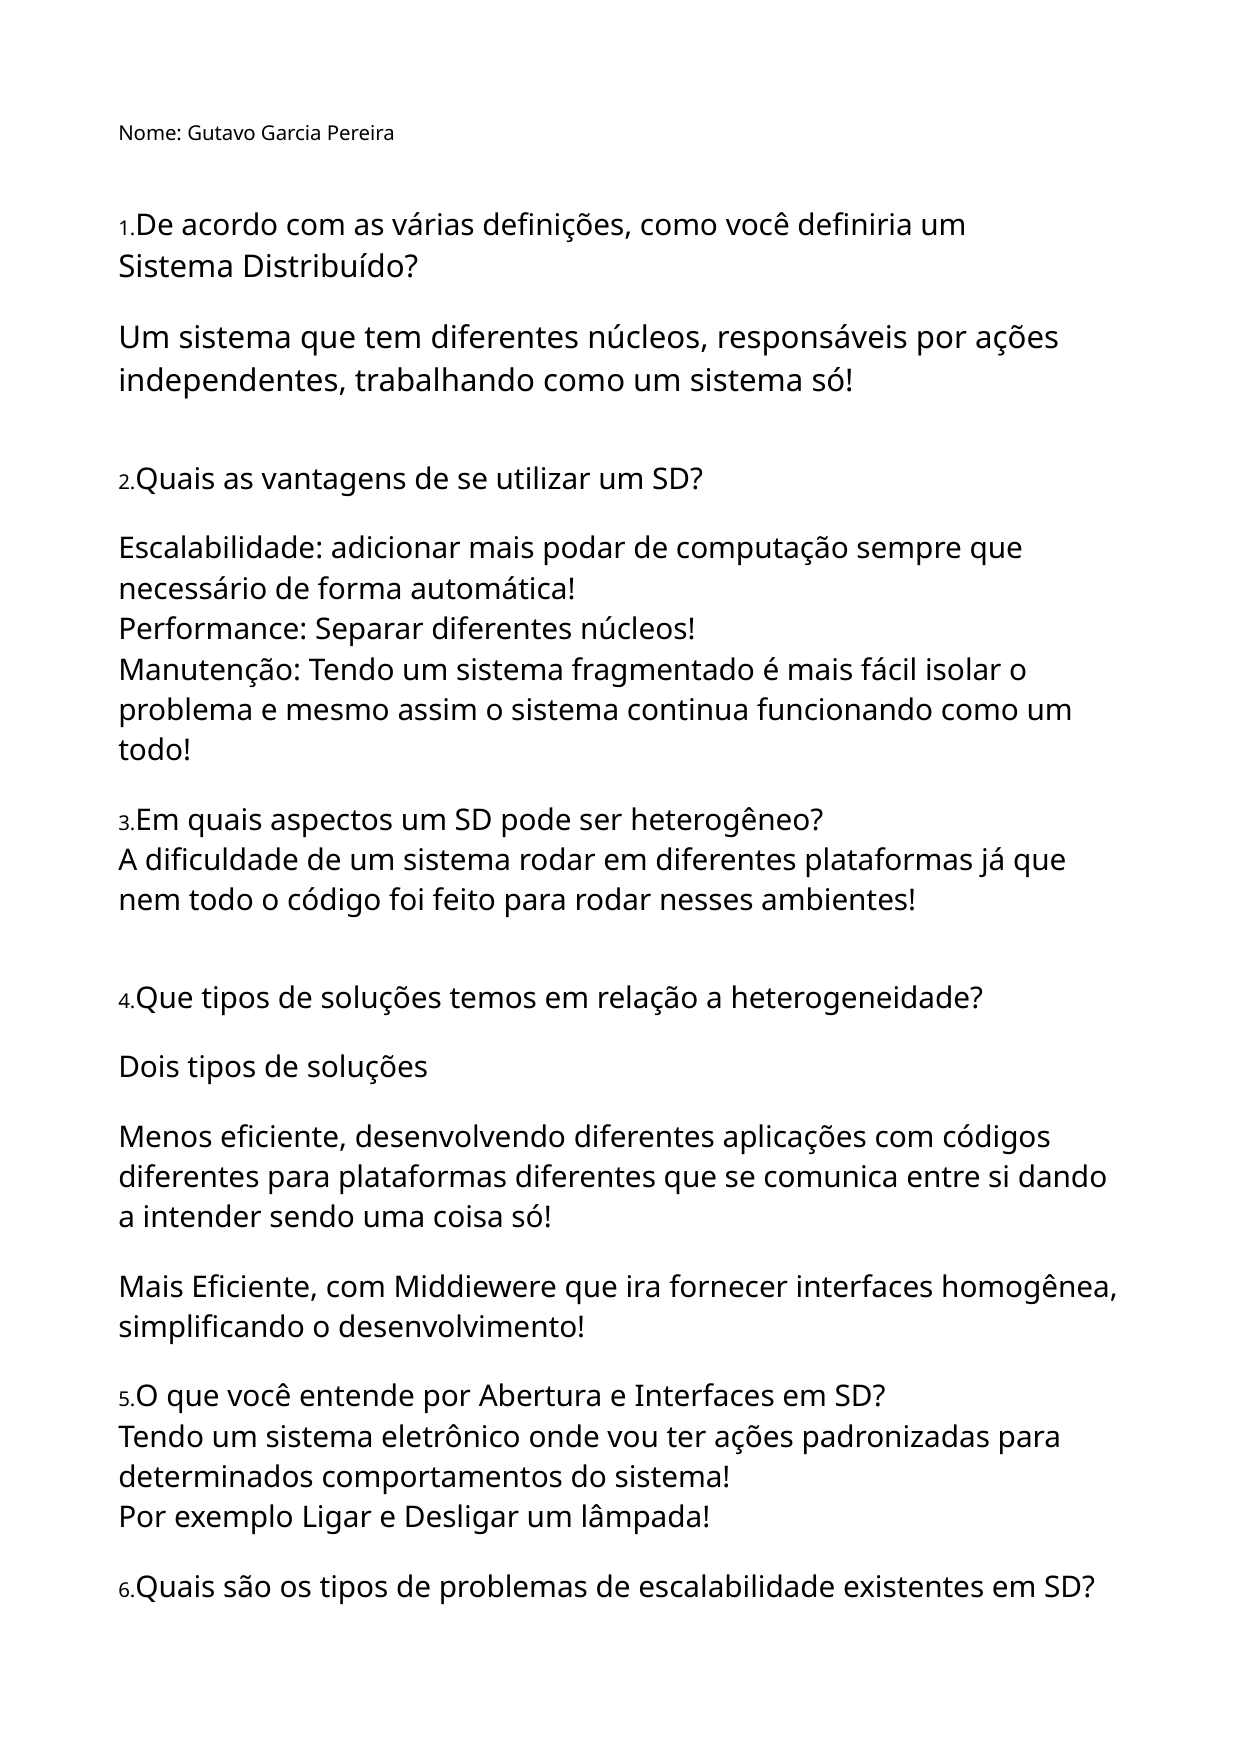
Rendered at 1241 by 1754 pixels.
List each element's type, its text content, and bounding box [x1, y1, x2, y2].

text 3.Em quais aspectos um SD pode ser heterogêneo? [118, 798, 1122, 839]
text Sistema Distribuído? [118, 244, 1122, 286]
text 5.O que você entende por Abertura e Interfaces em SD? [118, 1375, 1122, 1415]
text Um sistema que tem diferentes núcleos, responsáveis por ações independentes, trabalhando como um sistema só! [118, 315, 1122, 400]
text 4.Que tipos de soluções temos em relação a heterogeneidade? [118, 977, 1122, 1017]
text Tendo um sistema eletrônico onde vou ter ações padronizadas para determinados comportamentos do sistema! [118, 1415, 1122, 1496]
text Menos eficiente, desenvolvendo diferentes aplicações com códigos diferentes para plataformas diferentes que se comunica entre si dando a intender sendo uma coisa só! [118, 1115, 1122, 1237]
text Por exemplo Ligar e Desligar um lâmpada! [118, 1496, 1122, 1537]
text 6.Quais são os tipos de problemas de escalabilidade existentes em SD? [118, 1565, 1122, 1606]
text Manutenção: Tendo um sistema fragmentado é mais fácil isolar o problema e mesmo assim o sistema continua funcionando como um todo! [118, 648, 1122, 769]
text Dois tipos de soluções [118, 1046, 1122, 1087]
text 2.Quais as vantagens de se utilizar um SD? [118, 458, 1122, 498]
text 1.De acordo com as várias definições, como você definiria um [118, 203, 1122, 244]
text Escalabilidade: adicionar mais podar de computação sempre que necessário de forma automática! [118, 527, 1122, 608]
text Mais Eficiente, com Middiewere que ira fornecer interfaces homogênea, simplificando o desenvolvimento! [118, 1265, 1122, 1346]
text A dificuldade de um sistema rodar em diferentes plataformas já que nem todo o código foi feito para rodar nesses ambientes! [118, 839, 1122, 919]
text Nome: Gutavo Garcia Pereira [118, 118, 1122, 146]
text Performance: Separar diferentes núcleos! [118, 608, 1122, 648]
